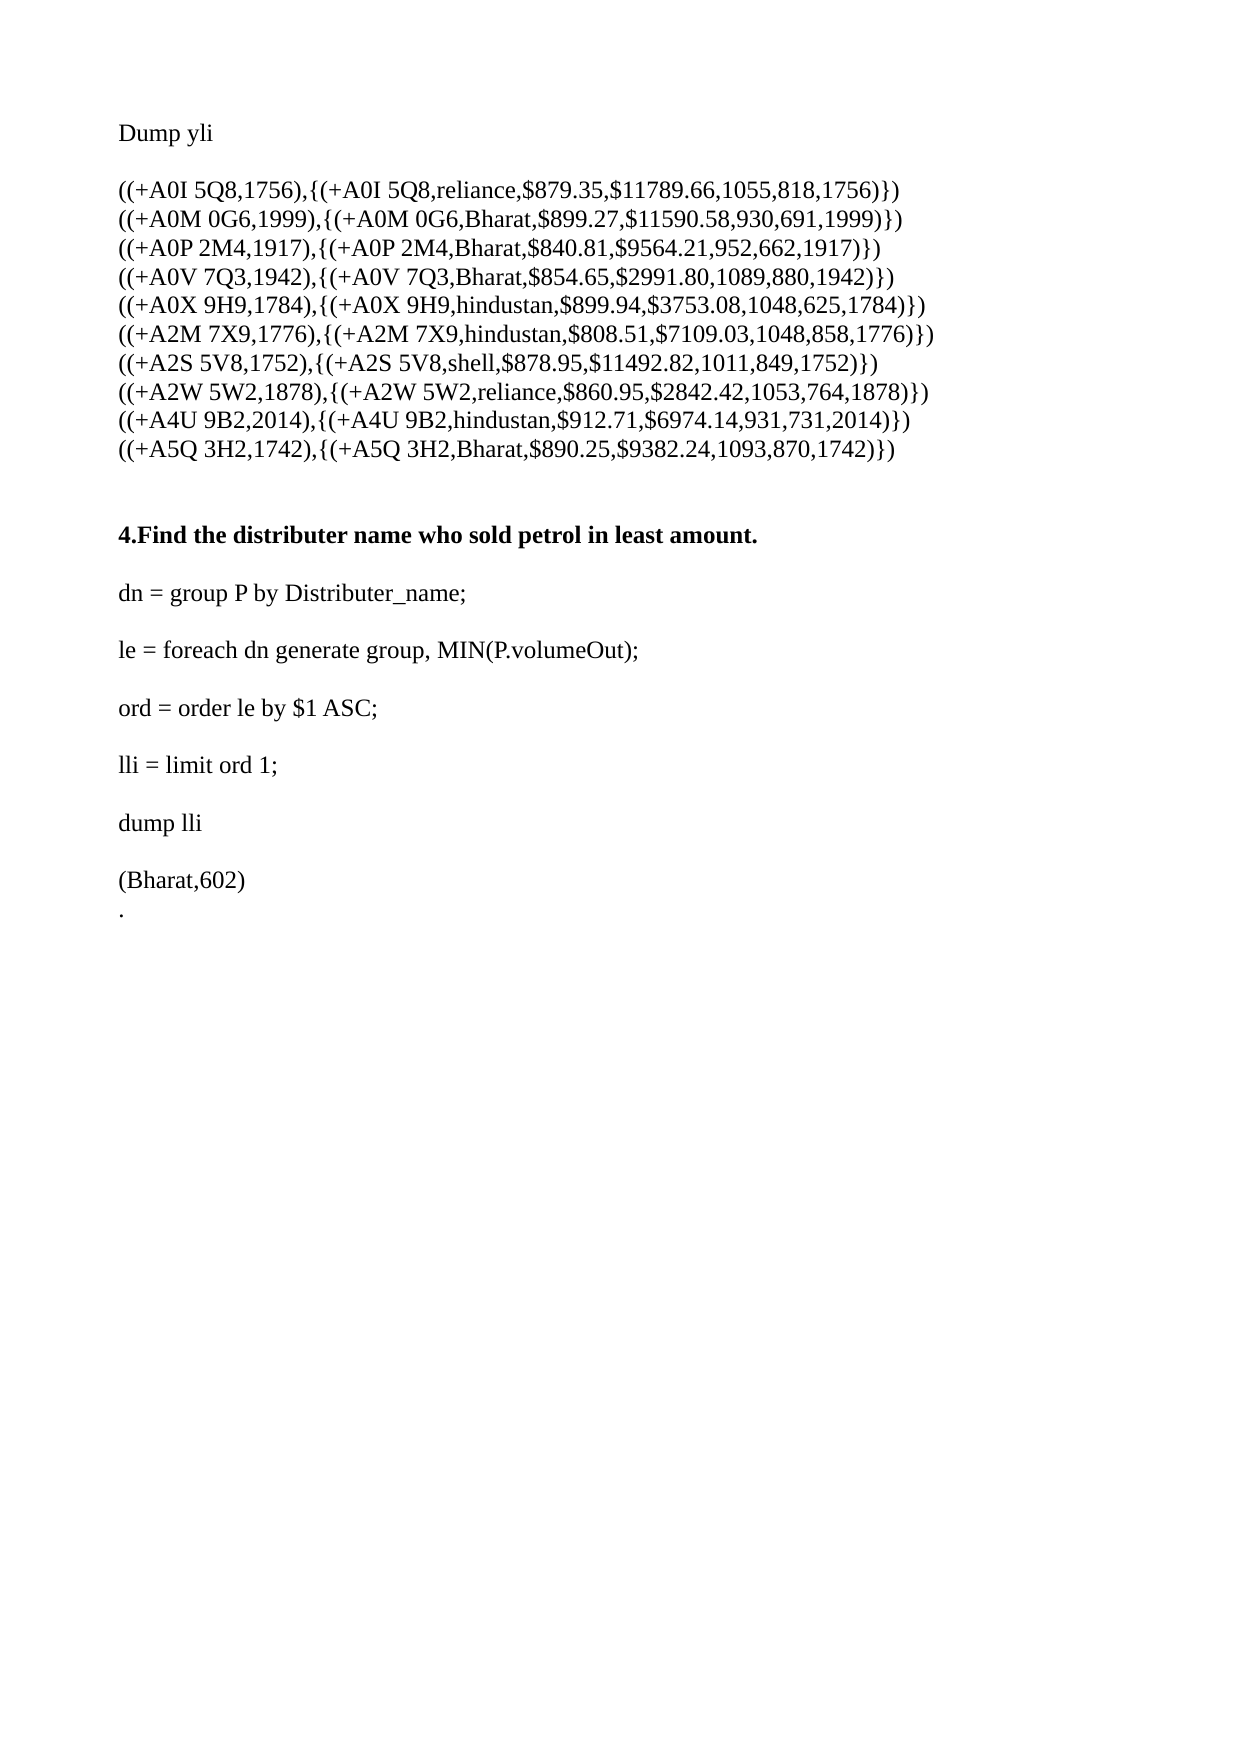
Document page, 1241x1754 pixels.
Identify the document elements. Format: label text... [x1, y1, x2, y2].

text ((+A0M 0G6,1999),{(+A0M 0G6,Bharat,$899.27,$11590.58,930,691,1999)}) [118, 204, 1122, 233]
text Dump yli [118, 118, 1122, 147]
text ((+A5Q 3H2,1742),{(+A5Q 3H2,Bharat,$890.25,$9382.24,1093,870,1742)}) [118, 434, 1122, 463]
text . [118, 894, 1122, 923]
text le = foreach dn generate group, MIN(P.volumeOut); [118, 636, 1122, 664]
text ((+A0X 9H9,1784),{(+A0X 9H9,hindustan,$899.94,$3753.08,1048,625,1784)}) [118, 291, 1122, 319]
text lli = limit ord 1; [118, 751, 1122, 779]
text ((+A2W 5W2,1878),{(+A2W 5W2,reliance,$860.95,$2842.42,1053,764,1878)}) [118, 377, 1122, 406]
text ((+A0I 5Q8,1756),{(+A0I 5Q8,reliance,$879.35,$11789.66,1055,818,1756)}) [118, 176, 1122, 204]
text ((+A0V 7Q3,1942),{(+A0V 7Q3,Bharat,$854.65,$2991.80,1089,880,1942)}) [118, 262, 1122, 291]
text ((+A4U 9B2,2014),{(+A4U 9B2,hindustan,$912.71,$6974.14,931,731,2014)}) [118, 406, 1122, 434]
text ((+A2M 7X9,1776),{(+A2M 7X9,hindustan,$808.51,$7109.03,1048,858,1776)}) [118, 319, 1122, 348]
text (Bharat,602) [118, 866, 1122, 894]
text dump lli [118, 808, 1122, 837]
text ord = order le by $1 ASC; [118, 693, 1122, 722]
text 4.Find the distributer name who sold petrol in least amount. [118, 521, 1122, 549]
text ((+A0P 2M4,1917),{(+A0P 2M4,Bharat,$840.81,$9564.21,952,662,1917)}) [118, 233, 1122, 262]
text dn = group P by Distributer_name; [118, 578, 1122, 607]
text ((+A2S 5V8,1752),{(+A2S 5V8,shell,$878.95,$11492.82,1011,849,1752)}) [118, 348, 1122, 377]
